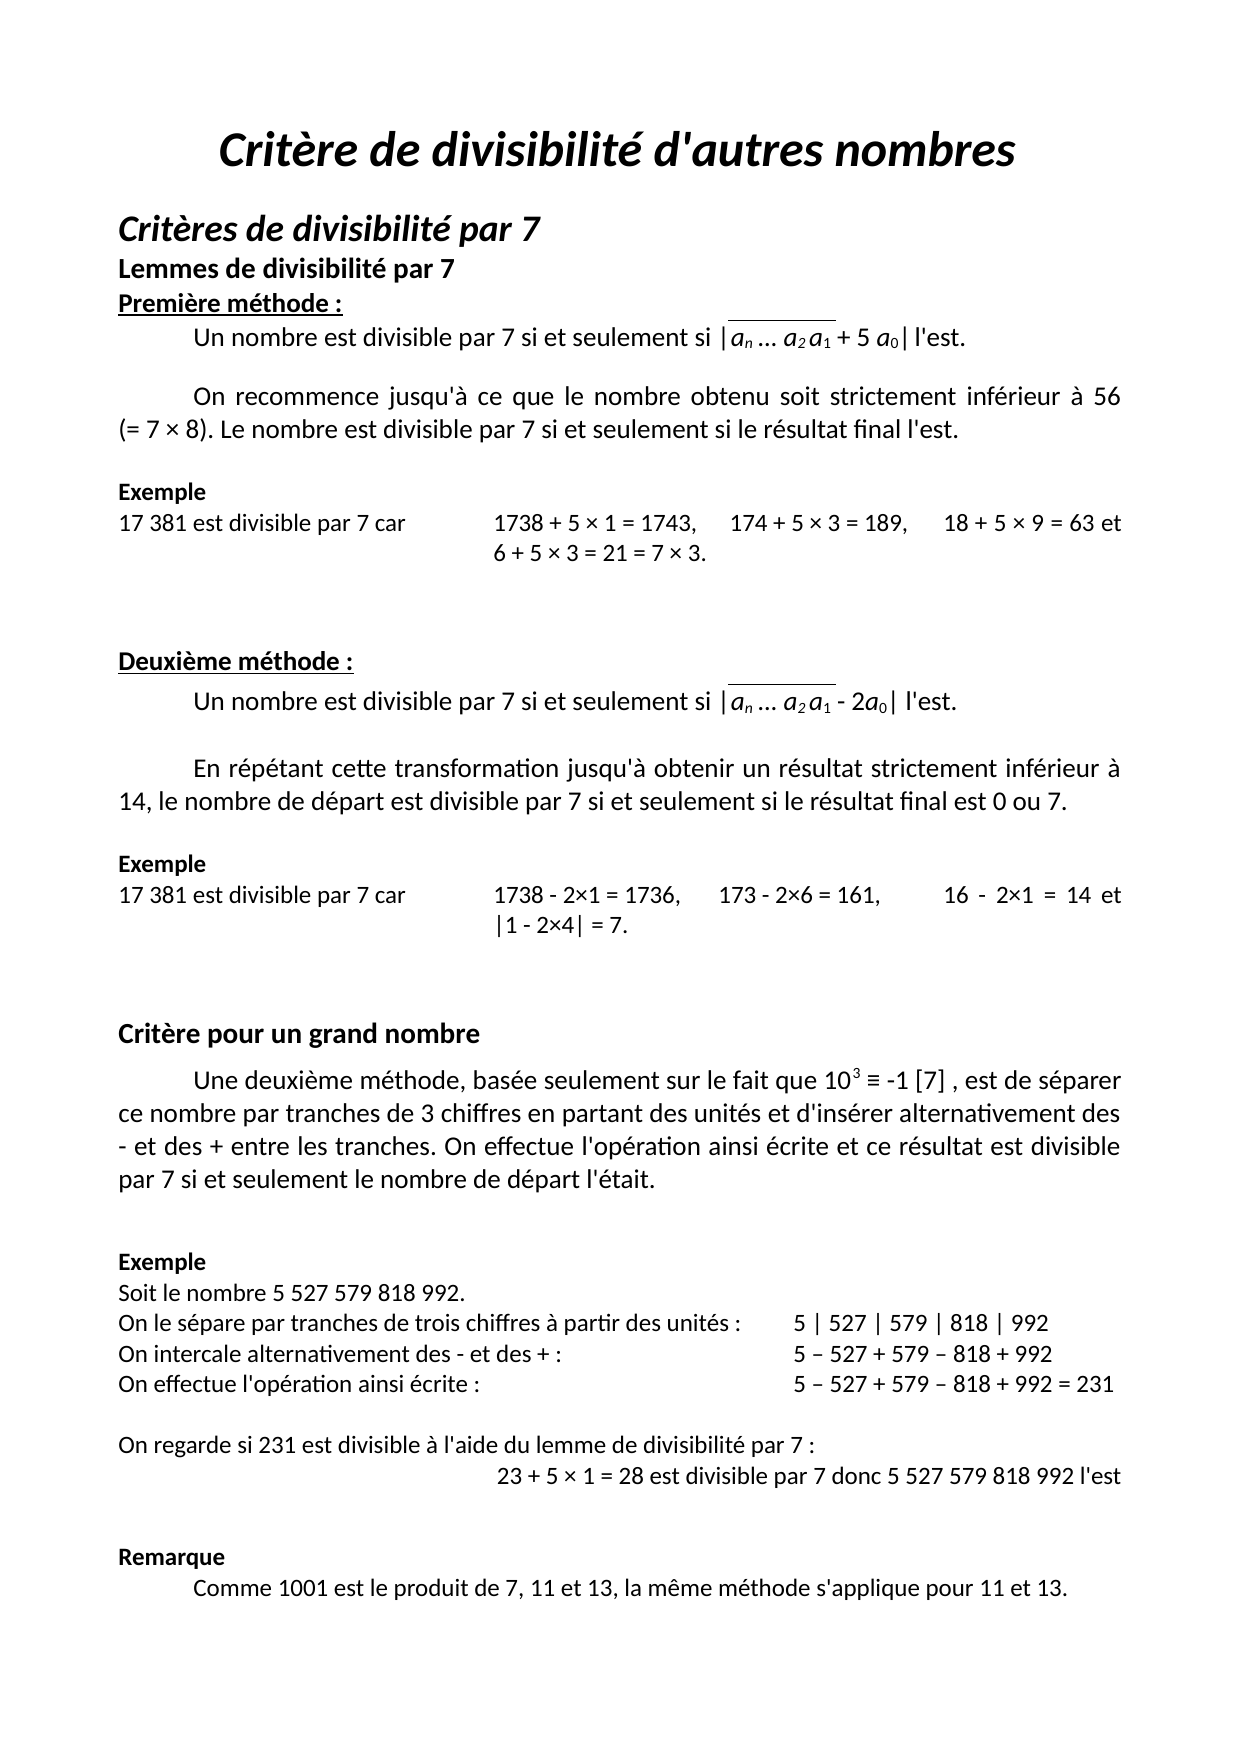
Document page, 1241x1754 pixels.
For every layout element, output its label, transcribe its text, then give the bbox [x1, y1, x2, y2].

text 23 + 5 × 1 = 28 est divisible par 7 donc 5 527 579 818 992 l'est [118, 1460, 1122, 1491]
text On regarde si 231 est divisible à l'aide du lemme de divisibilité par 7 : [118, 1429, 1122, 1460]
text Une deuxième méthode, basée seulement sur le fait que 103 ≡ -1 [7] , est de séparer ce nombre par tranches de 3 chiffres en partant des unités et d'insérer alternativement des - et des + entre les tranches. On effectue l'opération ainsi écrite et ce résultat est divisible par 7 si et seulement le nombre de départ l'était. [118, 1063, 1122, 1196]
list 17 381 est divisible par 7 car 1738 - 2×1 = 1736, 173 - 2×6 = 161, 16 - 2×1 = 14 et |1 - 2×4| = 7. [118, 879, 1122, 940]
text Première méthode : [118, 286, 1122, 319]
text On intercale alternativement des - et des + : 5 – 527 + 579 – 818 + 992 [118, 1338, 1122, 1368]
list 17 381 est divisible par 7 car 1738 + 5 × 1 = 1743, 174 + 5 × 3 = 189, 18 + 5 × 9 = 63 et 6 + 5 × 3 = 21 = 7 × 3. [118, 507, 1122, 568]
text Un nombre est divisible par 7 si et seulement si |an … a2 a1 - 2a0| l'est. [118, 684, 1122, 717]
text On le sépare par tranches de trois chiffres à partir des unités : 5 | 527 | 579 | 818 | 992 [118, 1307, 1122, 1338]
subtitle Exemple [118, 477, 1122, 507]
text En répétant cette transformation jusqu'à obtenir un résultat strictement inférieur à 14, le nombre de départ est divisible par 7 si et seulement si le résultat final est 0 ou 7. [118, 751, 1122, 817]
text On recommence jusqu'à ce que le nombre obtenu soit strictement inférieur à 56 (= 7 × 8). Le nombre est divisible par 7 si et seulement si le résultat final l'est. [118, 379, 1122, 445]
text Critère de divisibilité d'autres nombres [118, 118, 1122, 179]
text Deuxième méthode : [118, 644, 1122, 677]
text Exemple [118, 1246, 1122, 1277]
text On effectue l'opération ainsi écrite : 5 – 527 + 579 – 818 + 992 = 231 [118, 1368, 1122, 1399]
subtitle Exemple [118, 848, 1122, 879]
text Un nombre est divisible par 7 si et seulement si |an … a2 a1 + 5 a0| l'est. [118, 320, 1122, 353]
text Remarque [118, 1541, 1122, 1572]
text Soit le nombre 5 527 579 818 992. [118, 1277, 1122, 1307]
text Comme 1001 est le produit de 7, 11 et 13, la même méthode s'applique pour 11 et 13. [118, 1572, 1122, 1602]
text Critères de divisibilité par 7 [118, 204, 1122, 250]
text Lemmes de divisibilité par 7 [118, 250, 1122, 286]
subtitle Critère pour un grand nombre [118, 1015, 1122, 1051]
